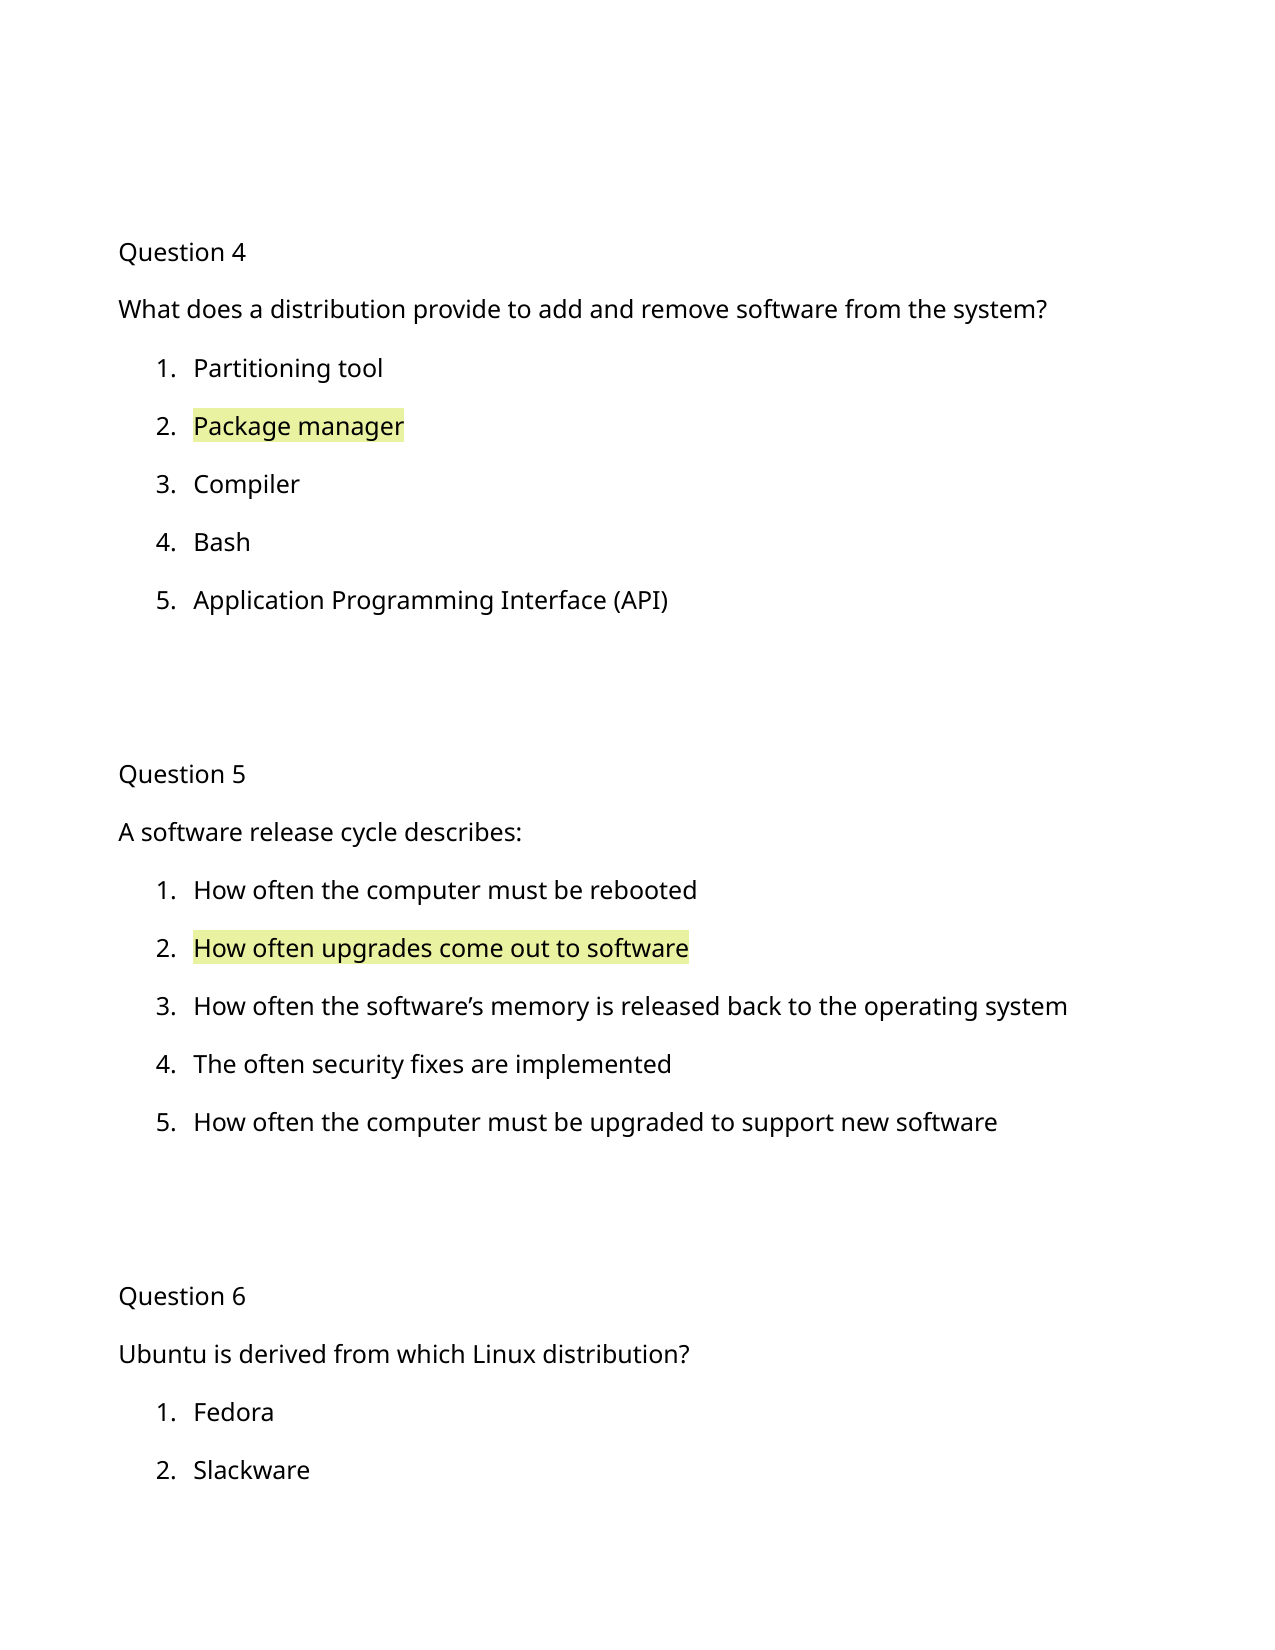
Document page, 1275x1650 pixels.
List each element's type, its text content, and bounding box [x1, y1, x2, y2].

list Bash [156, 524, 1157, 558]
text What does a distribution provide to add and remove software from the system? [118, 292, 1157, 326]
text Question 4 [118, 234, 1157, 268]
list Slackware [156, 1453, 1157, 1487]
list Package manager [156, 408, 1157, 442]
list Application Programming Interface (API) [156, 582, 1157, 616]
text Question 5 [118, 756, 1157, 790]
list Fedora [156, 1394, 1157, 1429]
list Partitioning tool [156, 350, 1157, 384]
text Question 6 [118, 1278, 1157, 1313]
list How often the software’s memory is released back to the operating system [156, 988, 1157, 1022]
text A software release cycle describes: [118, 814, 1157, 848]
list How often the computer must be rebooted [156, 872, 1157, 906]
list The often security fixes are implemented [156, 1046, 1157, 1081]
text Ubuntu is derived from which Linux distribution? [118, 1337, 1157, 1371]
list How often the computer must be upgraded to support new software [156, 1104, 1157, 1138]
list How often upgrades come out to software [156, 930, 1157, 964]
list Compiler [156, 466, 1157, 500]
